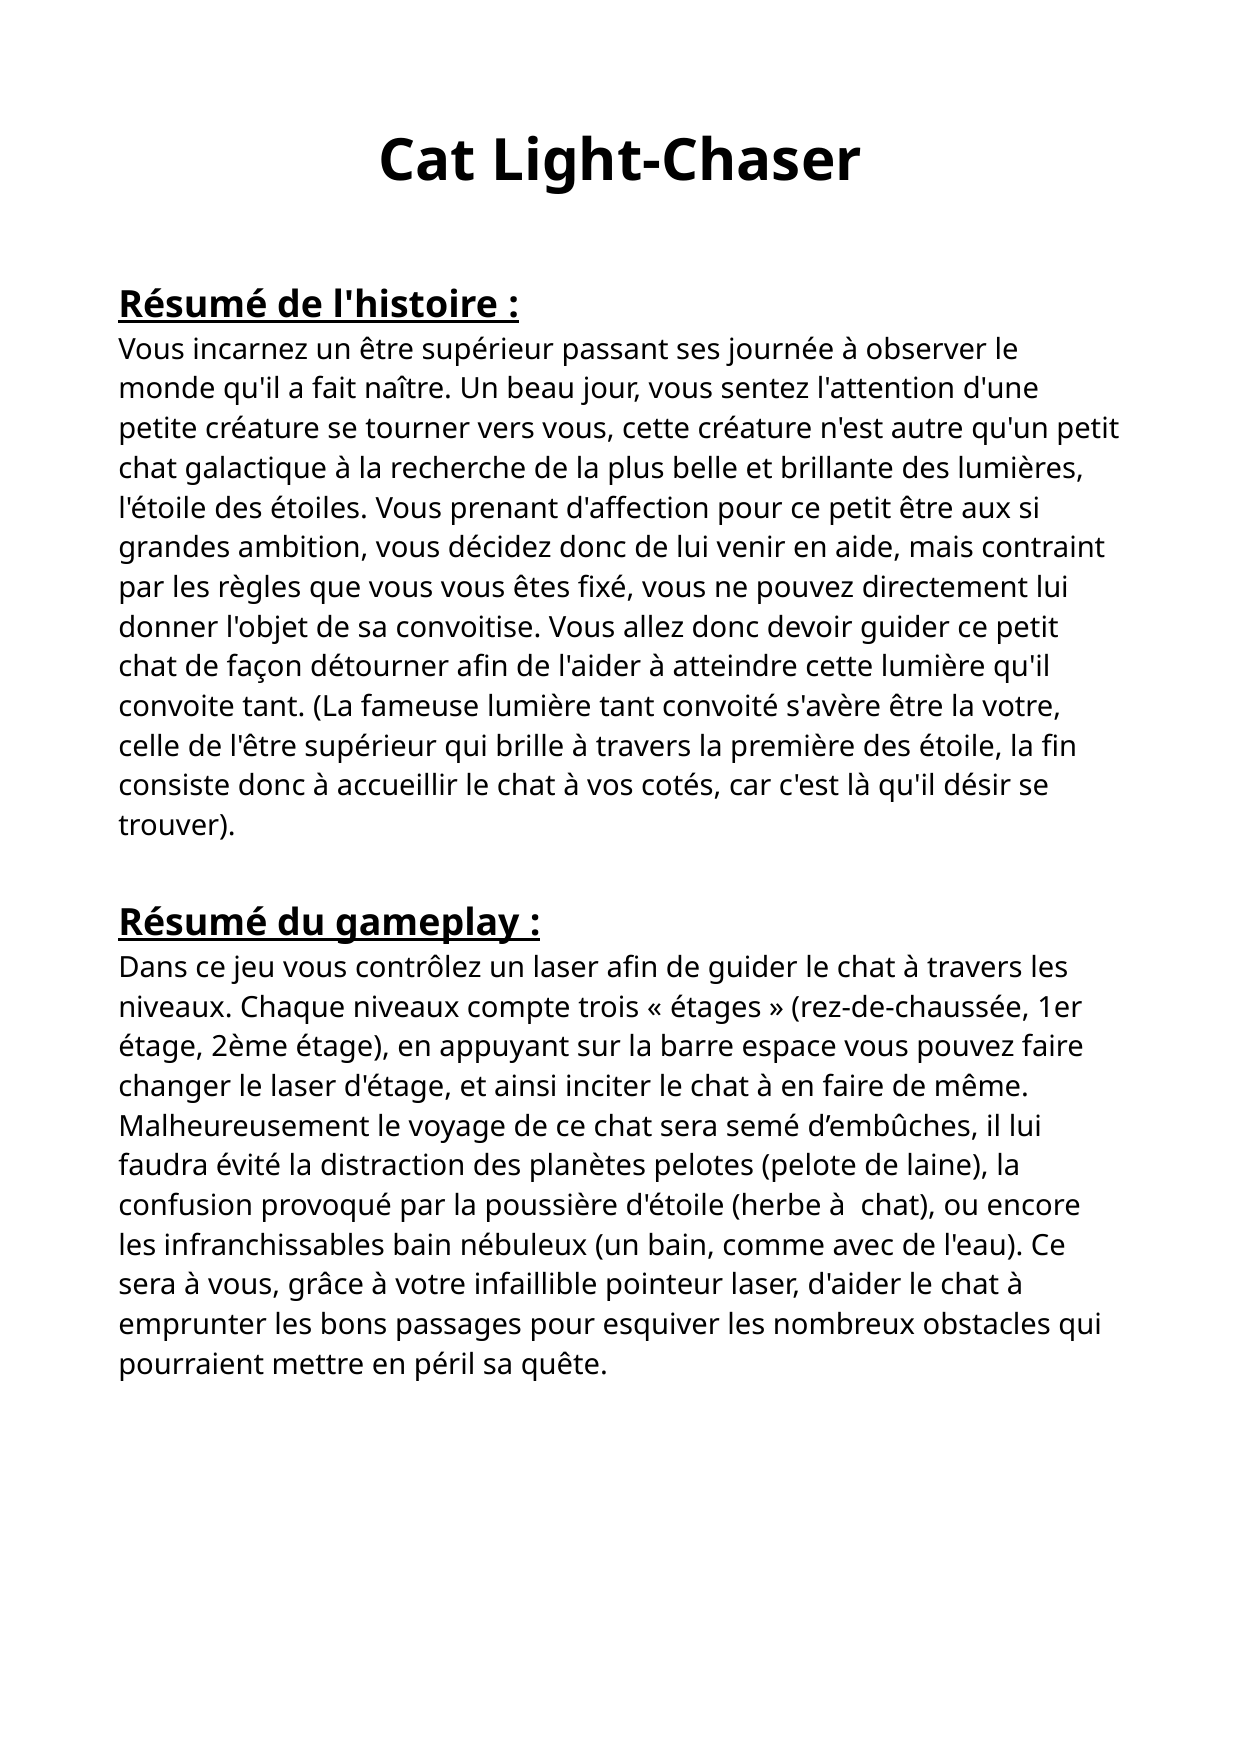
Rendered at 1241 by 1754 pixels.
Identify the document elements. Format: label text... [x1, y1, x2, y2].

text Cat Light-Chaser [118, 118, 1122, 198]
text Résumé de l'histoire : [118, 277, 1122, 328]
text Résumé du gameplay : [118, 895, 1122, 946]
text Vous incarnez un être supérieur passant ses journée à observer le monde qu'il a fait naître. Un beau jour, vous sentez l'attention d'une petite créature se tourner vers vous, cette créature n'est autre qu'un petit chat galactique à la recherche de la plus belle et brillante des lumières, l'étoile des étoiles. Vous prenant d'affection pour ce petit être aux si grandes ambition, vous décidez donc de lui venir en aide, mais contraint par les règles que vous vous êtes fixé, vous ne pouvez directement lui donner l'objet de sa convoitise. Vous allez donc devoir guider ce petit chat de façon détourner afin de l'aider à atteindre cette lumière qu'il convoite tant. (La fameuse lumière tant convoité s'avère être la votre, celle de l'être supérieur qui brille à travers la première des étoile, la fin consiste donc à accueillir le chat à vos cotés, car c'est là qu'il désir se trouver). [118, 328, 1122, 844]
text Dans ce jeu vous contrôlez un laser afin de guider le chat à travers les niveaux. Chaque niveaux compte trois « étages » (rez-de-chaussée, 1er étage, 2ème étage), en appuyant sur la barre espace vous pouvez faire changer le laser d'étage, et ainsi inciter le chat à en faire de même. Malheureusement le voyage de ce chat sera semé d’embûches, il lui faudra évité la distraction des planètes pelotes (pelote de laine), la confusion provoqué par la poussière d'étoile (herbe à chat), ou encore les infranchissables bain nébuleux (un bain, comme avec de l'eau). Ce sera à vous, grâce à votre infaillible pointeur laser, d'aider le chat à emprunter les bons passages pour esquiver les nombreux obstacles qui pourraient mettre en péril sa quête. [118, 946, 1122, 1383]
